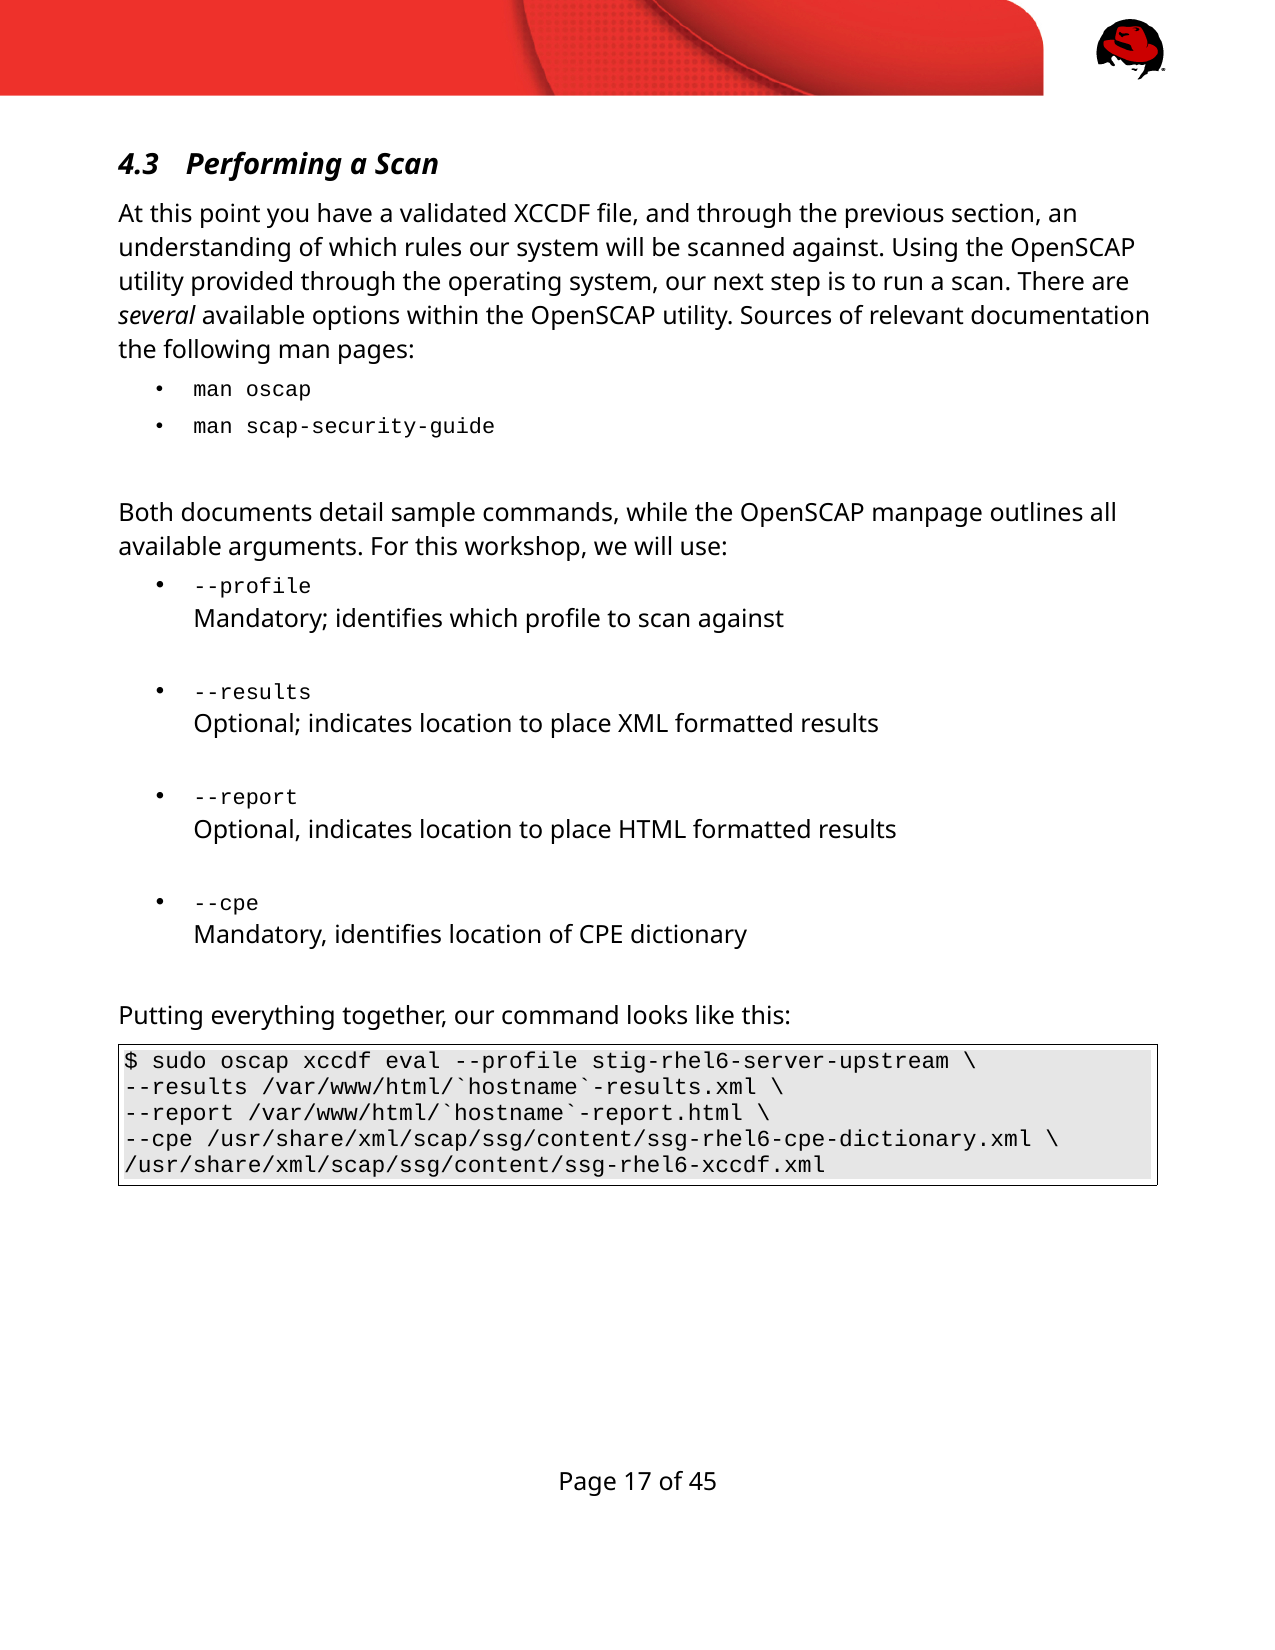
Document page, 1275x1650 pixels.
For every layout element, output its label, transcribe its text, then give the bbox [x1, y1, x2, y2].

list --results Optional; indicates location to place XML formatted results [156, 681, 1157, 774]
text Putting everything together, our command looks like this: [118, 997, 1157, 1031]
list man scap-security-guide [156, 415, 1157, 440]
list man oscap [156, 378, 1157, 403]
list --profile Mandatory; identifies which profile to scan against [156, 576, 1157, 668]
subtitle Performing a Scan [118, 143, 1157, 183]
list --report Optional, indicates location to place HTML formatted results [156, 786, 1157, 879]
picture [0, 0, 1170, 96]
list --cpe Mandatory, identifies location of CPE dictionary [156, 892, 1157, 985]
text Both documents detail sample commands, while the OpenSCAP manpage outlines all available arguments. For this workshop, we will use: [118, 495, 1157, 563]
table_header $ sudo oscap xccdf eval --profile stig-rhel6-server-upstream \ --results /var/www/html/`hostname`-results.xml \ --report /var/www/html/`hostname`-report.html \ --cpe /usr/share/xml/scap/ssg/content/ssg-rhel6-cpe-dictionary.xml \ /usr/share/xml/scap/ssg/content/ssg-rhel6-xccdf.xml [119, 1045, 1157, 1185]
text At this point you have a validated XCCDF file, and through the previous section, an understanding of which rules our system will be scanned against. Using the OpenSCAP utility provided through the operating system, our next step is to run a scan. There are several available options within the OpenSCAP utility. Sources of relevant documentation the following man pages: [118, 195, 1157, 366]
